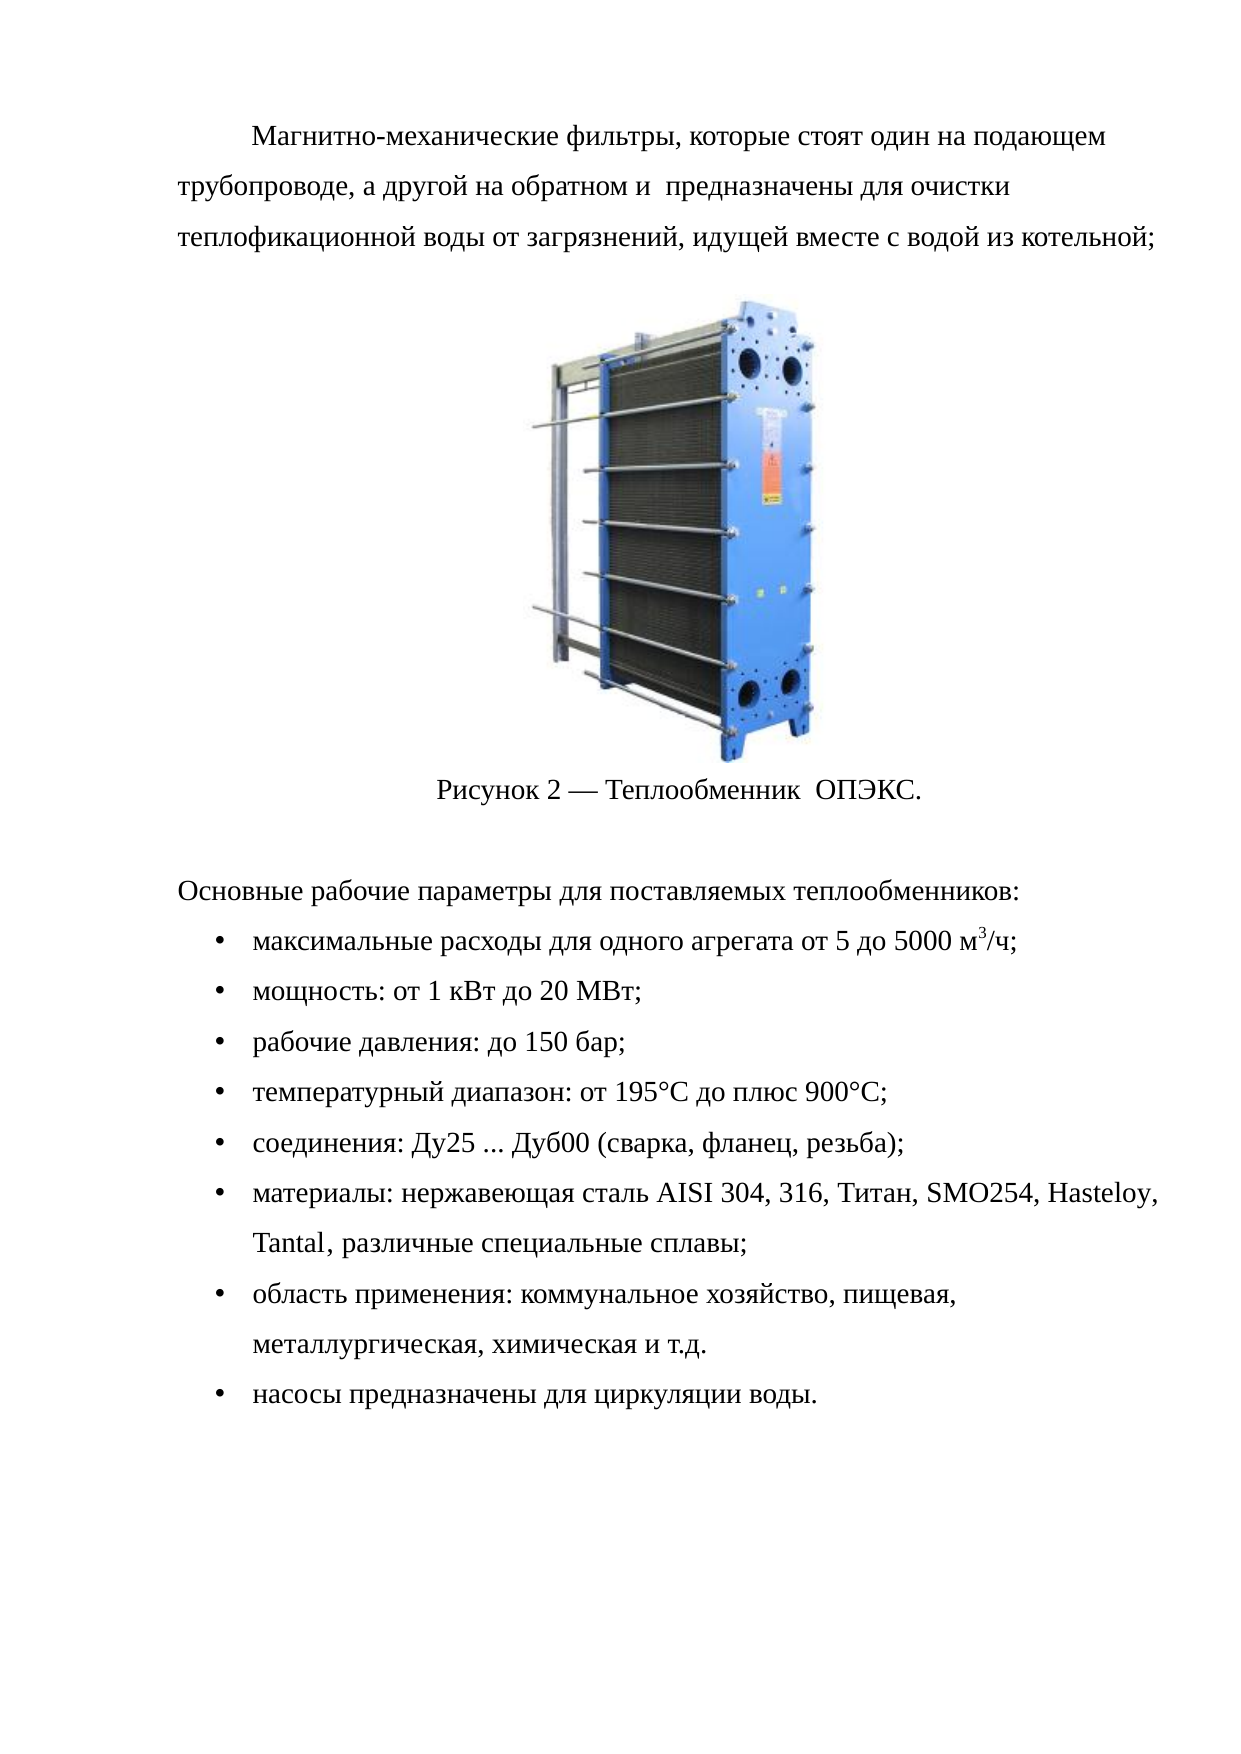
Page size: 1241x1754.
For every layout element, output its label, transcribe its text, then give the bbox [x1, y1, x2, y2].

picture [522, 294, 836, 763]
list материалы: нержавеющая сталь АISI 304, 316, Титан, SМО254, Hasteloy, Tantal‚ различные специальные сплавы; [215, 1175, 1181, 1259]
text Рисунок 2 — Теплообменник ОПЭКС. [177, 772, 1181, 806]
list мощность: от 1 кВт до 20 МВт; [215, 973, 1181, 1007]
text Основные рабочие параметры для поставляемых теплообменников: [177, 873, 1181, 906]
list рабочие давления: до 150 бар; [215, 1024, 1181, 1058]
list область применения: коммунальное хозяйство, пищевая, металлургическая, химическая и т.д. [215, 1276, 1181, 1360]
text Магнитно-механические фильтры, которые стоят один на подающем трубопроводе, а другой на обратном и предназначены для очистки теплофикационной воды от загрязнений, идущей вместе с водой из котельной; [177, 118, 1181, 252]
list максимальные расходы для одного агрегата от 5 до 5000 м3/ч; [215, 923, 1181, 957]
list температурный диапазон: от 195°С до плюс 900°С; [215, 1074, 1181, 1108]
list насосы предназначены для циркуляции воды. [215, 1377, 1181, 1410]
list соединения: Ду25 ... Дуб00 (сварка, фланец, резьба); [215, 1125, 1181, 1158]
